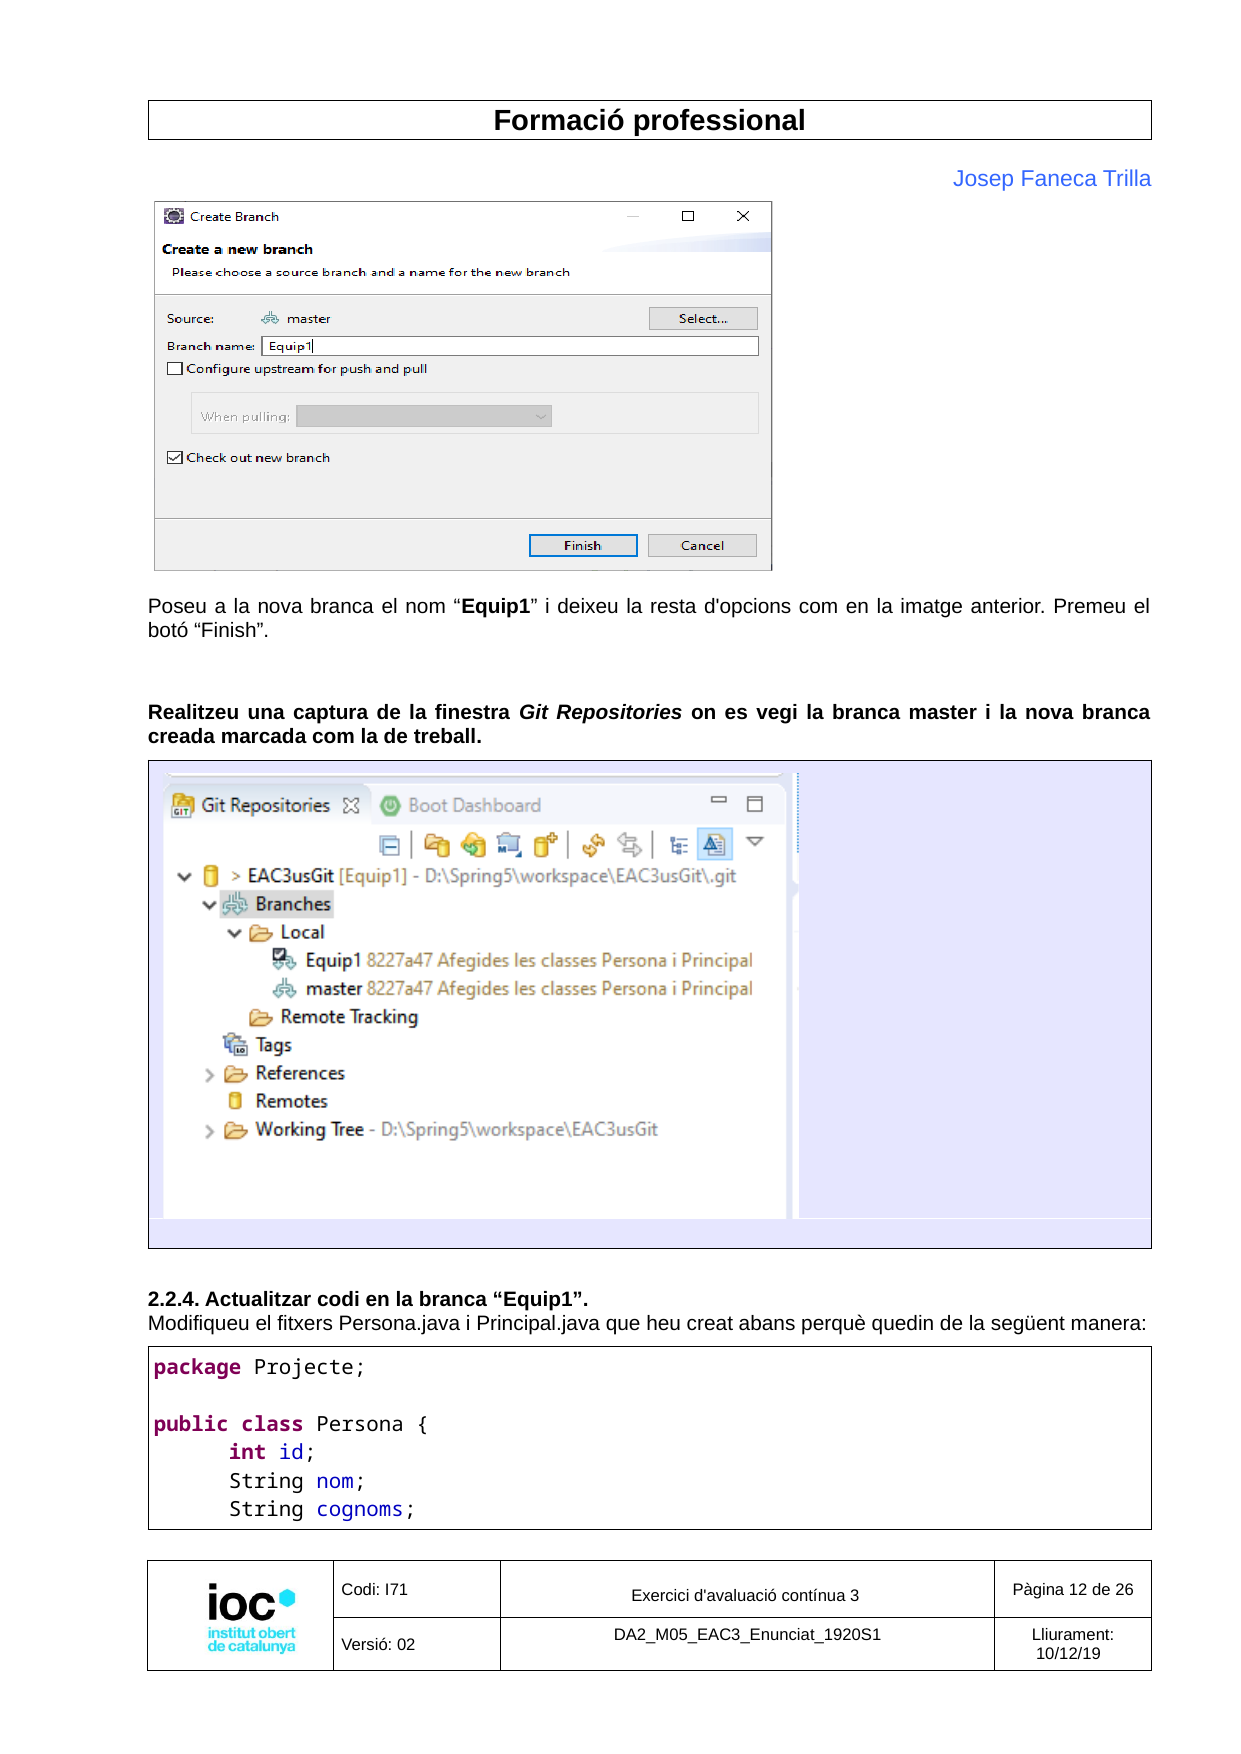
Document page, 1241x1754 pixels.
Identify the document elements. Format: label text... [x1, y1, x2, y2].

table_header [149, 761, 1151, 1218]
table_header [149, 1219, 1151, 1248]
picture [162, 773, 799, 1219]
text Realitzeu una captura de la finestra Git Repositories on es vegi la branca master i la nova branca creada marcada com la de treball. [148, 700, 1151, 748]
table_header package Projecte; public class Persona { int id; String nom; String cognoms; [149, 1347, 1151, 1528]
text Poseu a la nova branca el nom “Equip1” i deixeu la resta d'opcions com en la imatge anterior. Premeu el botó “Finish”. [148, 594, 1151, 642]
text Modifiqueu el fitxers Persona.java i Principal.java que heu creat abans perquè quedin de la següent manera: [148, 1311, 1151, 1334]
text 2.2.4. Actualitzar codi en la branca “Equip1”. [148, 1287, 1151, 1311]
picture [195, 1570, 309, 1665]
picture [154, 201, 773, 571]
